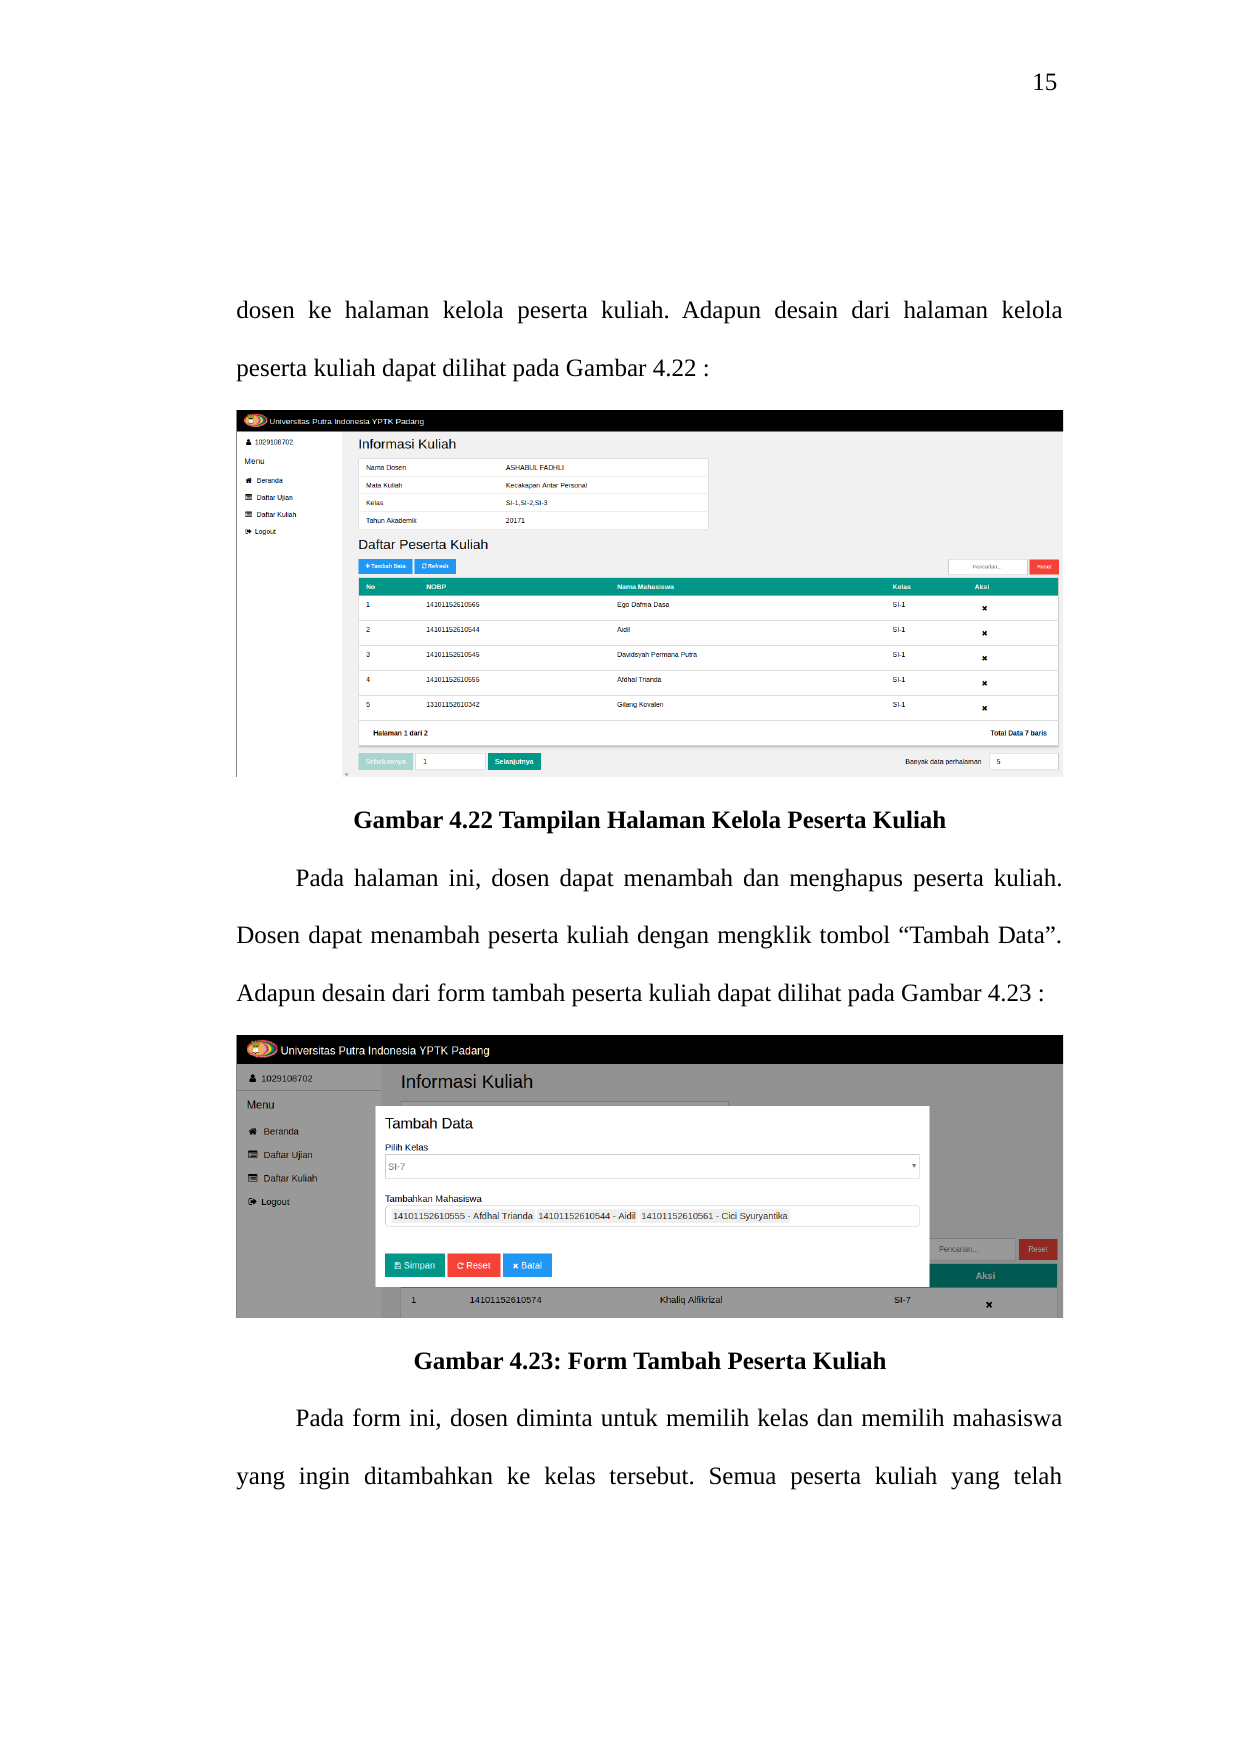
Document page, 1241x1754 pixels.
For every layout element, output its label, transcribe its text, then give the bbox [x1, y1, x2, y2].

text Gambar 4.23: Form Tambah Peserta Kuliah [236, 1318, 1063, 1375]
text Pada form ini, dosen diminta untuk memilih kelas dan memilih mahasiswa yang ingin ditambahkan ke kelas tersebut. Semua peserta kuliah yang telah [236, 1403, 1063, 1490]
text dosen ke halaman kelola peserta kuliah. Adapun desain dari halaman kelola peserta kuliah dapat dilihat pada Gambar 4.22 : [236, 295, 1063, 382]
picture [236, 410, 1064, 777]
picture [236, 1035, 1064, 1318]
text Pada halaman ini, dosen dapat menambah dan menghapus peserta kuliah. Dosen dapat menambah peserta kuliah dengan mengklik tombol “Tambah Data”. Adapun desain dari form tambah peserta kuliah dapat dilihat pada Gambar 4.23 : [236, 863, 1063, 1006]
text Gambar 4.22 Tampilan Halaman Kelola Peserta Kuliah [236, 777, 1063, 834]
